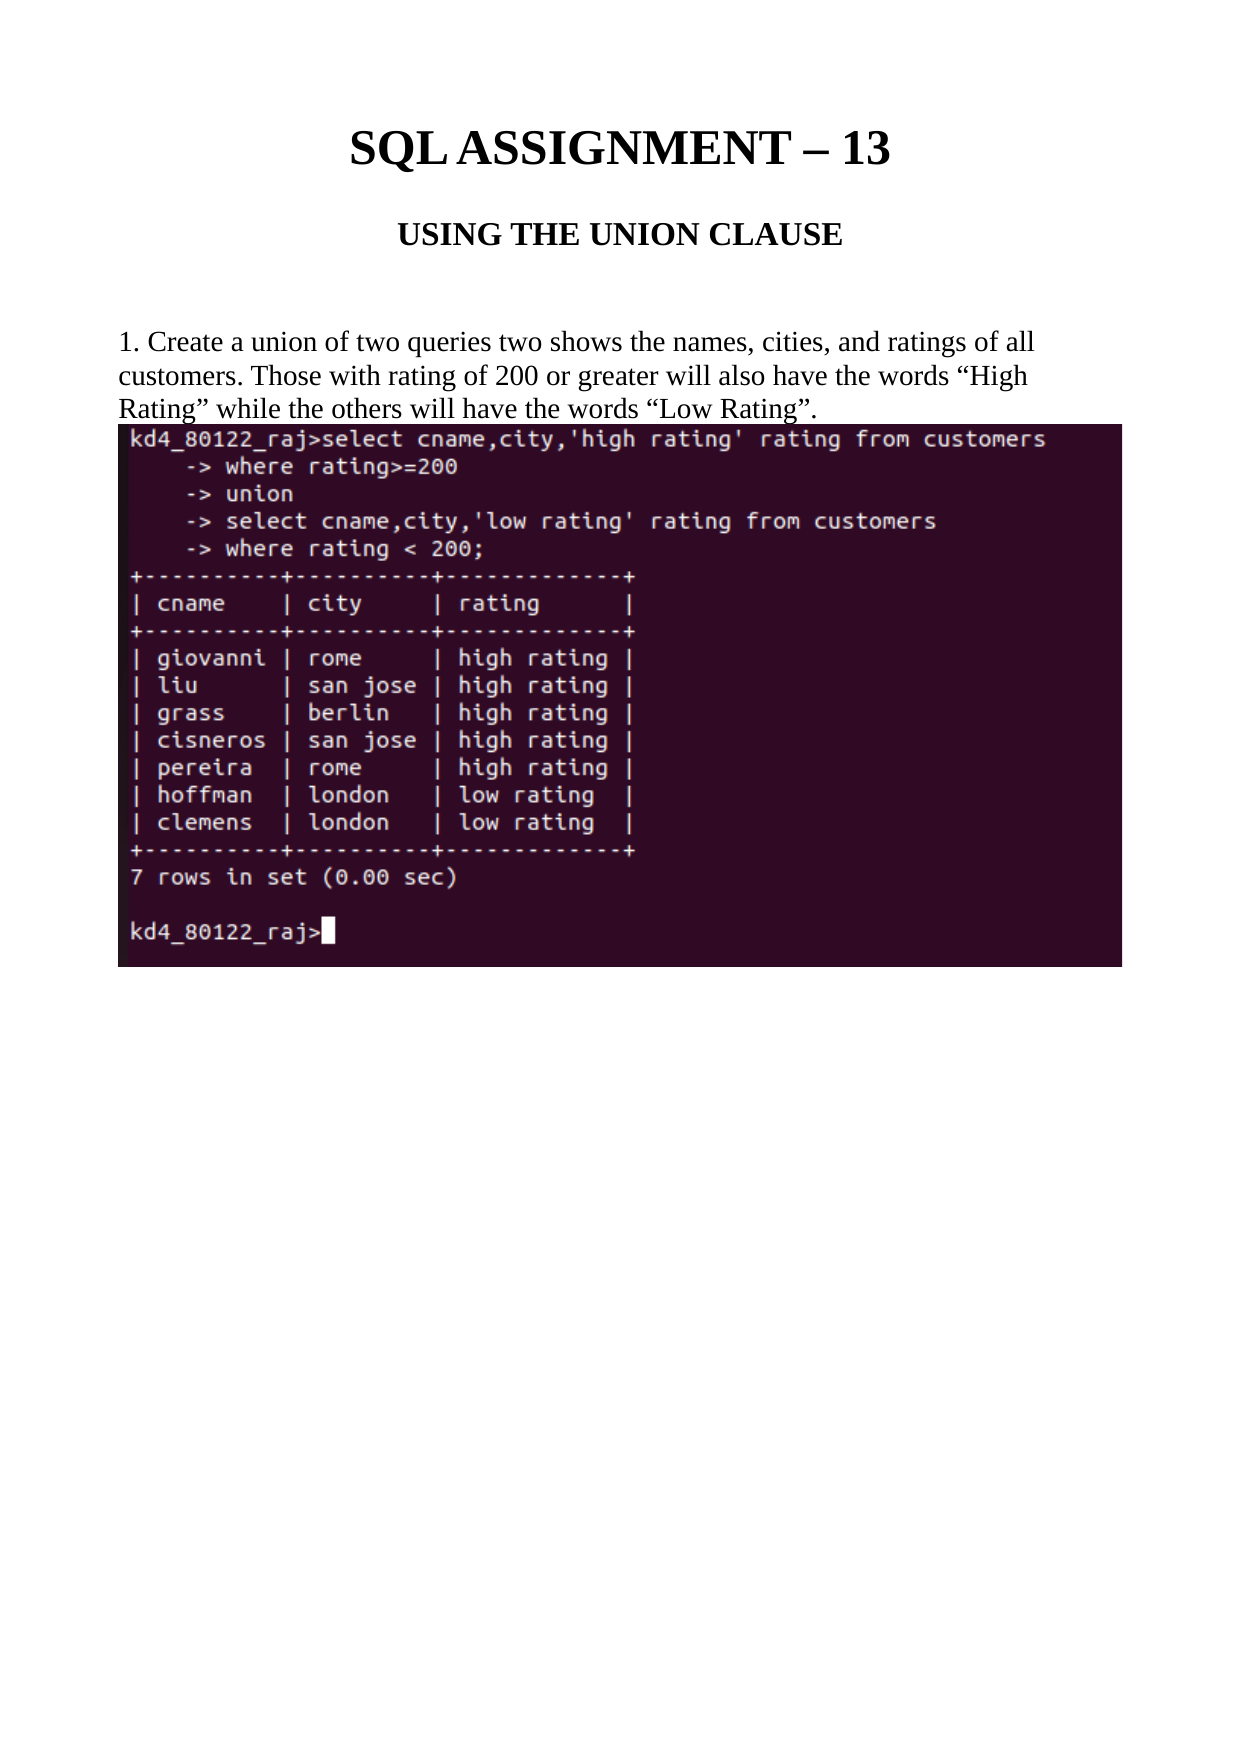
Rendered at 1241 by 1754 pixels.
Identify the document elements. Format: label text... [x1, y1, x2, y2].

picture [118, 424, 1123, 967]
text USING THE UNION CLAUSE [118, 214, 1122, 252]
text SQL ASSIGNMENT – 13 [118, 118, 1122, 176]
text 1. Create a union of two queries two shows the names, cities, and ratings of all customers. Those with rating of 200 or greater will also have the words “High Rating” while the others will have the words “Low Rating”. [118, 324, 1122, 424]
